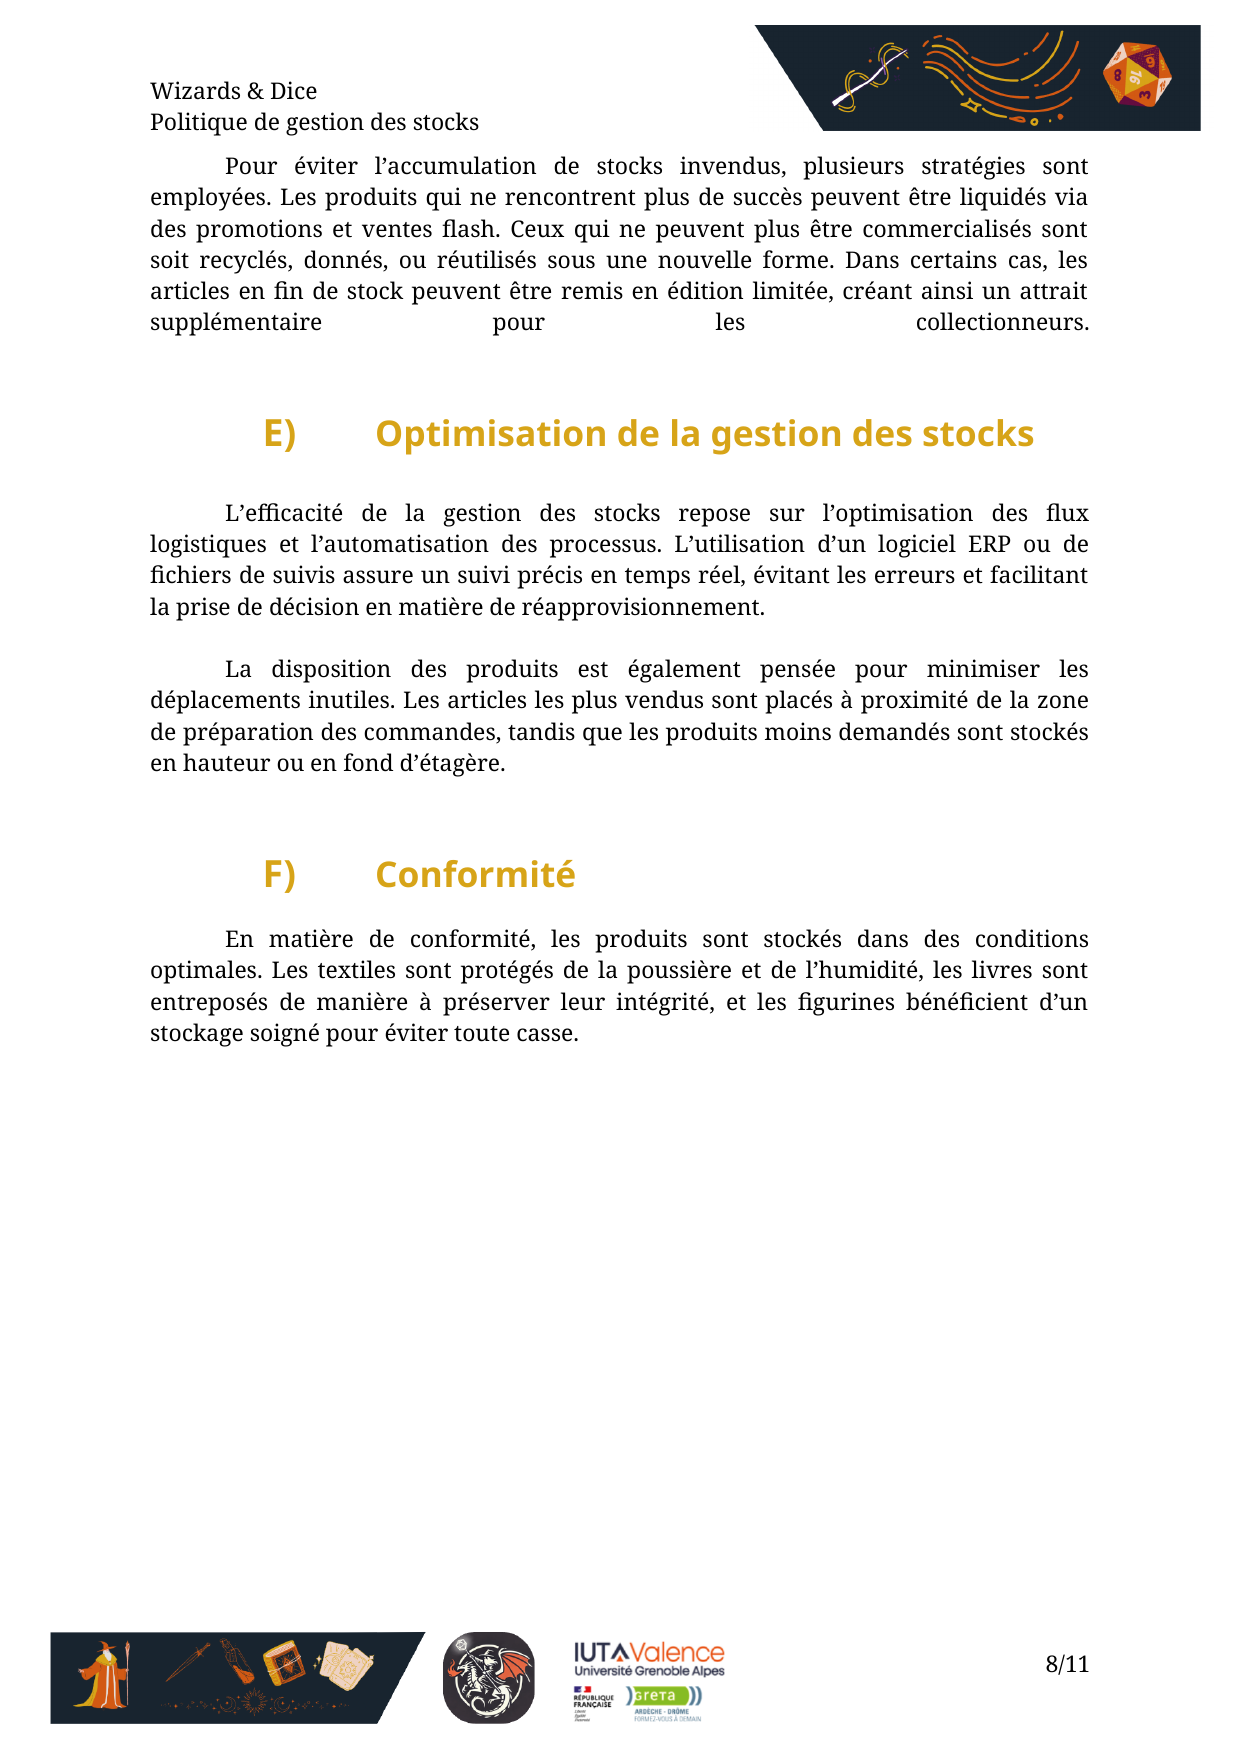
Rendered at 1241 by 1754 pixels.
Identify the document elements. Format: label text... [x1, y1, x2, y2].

text Pour éviter l’accumulation de stocks invendus, plusieurs stratégies sont employées. Les produits qui ne rencontrent plus de succès peuvent être liquidés via des promotions et ventes flash. Ceux qui ne peuvent plus être commercialisés sont soit recyclés, donnés, ou réutilisés sous une nouvelle forme. Dans certains cas, les articles en fin de stock peuvent être remis en édition limitée, créant ainsi un attrait supplémentaire pour les collectionneurs. [150, 150, 1090, 369]
picture [748, 25, 1214, 132]
subtitle Conformité [262, 847, 1090, 898]
text La disposition des produits est également pensée pour minimiser les déplacements inutiles. Les articles les plus vendus sont placés à proximité de la zone de préparation des commandes, tandis que les produits moins demandés sont stockés en hauteur ou en fond d’étagère. [150, 653, 1090, 778]
subtitle Optimisation de la gestion des stocks [262, 406, 1090, 457]
text L’efficacité de la gestion des stocks repose sur l’optimisation des flux logistiques et l’automatisation des processus. L’utilisation d’un logiciel ERP ou de fichiers de suivis assure un suivi précis en temps réel, évitant les erreurs et facilitant la prise de décision en matière de réapprovisionnement. [150, 497, 1090, 622]
picture [42, 1628, 749, 1733]
text En matière de conformité, les produits sont stockés dans des conditions optimales. Les textiles sont protégés de la poussière et de l’humidité, les livres sont entreposés de manière à préserver leur intégrité, et les figurines bénéficient d’un stockage soigné pour éviter toute casse. [150, 923, 1090, 1048]
